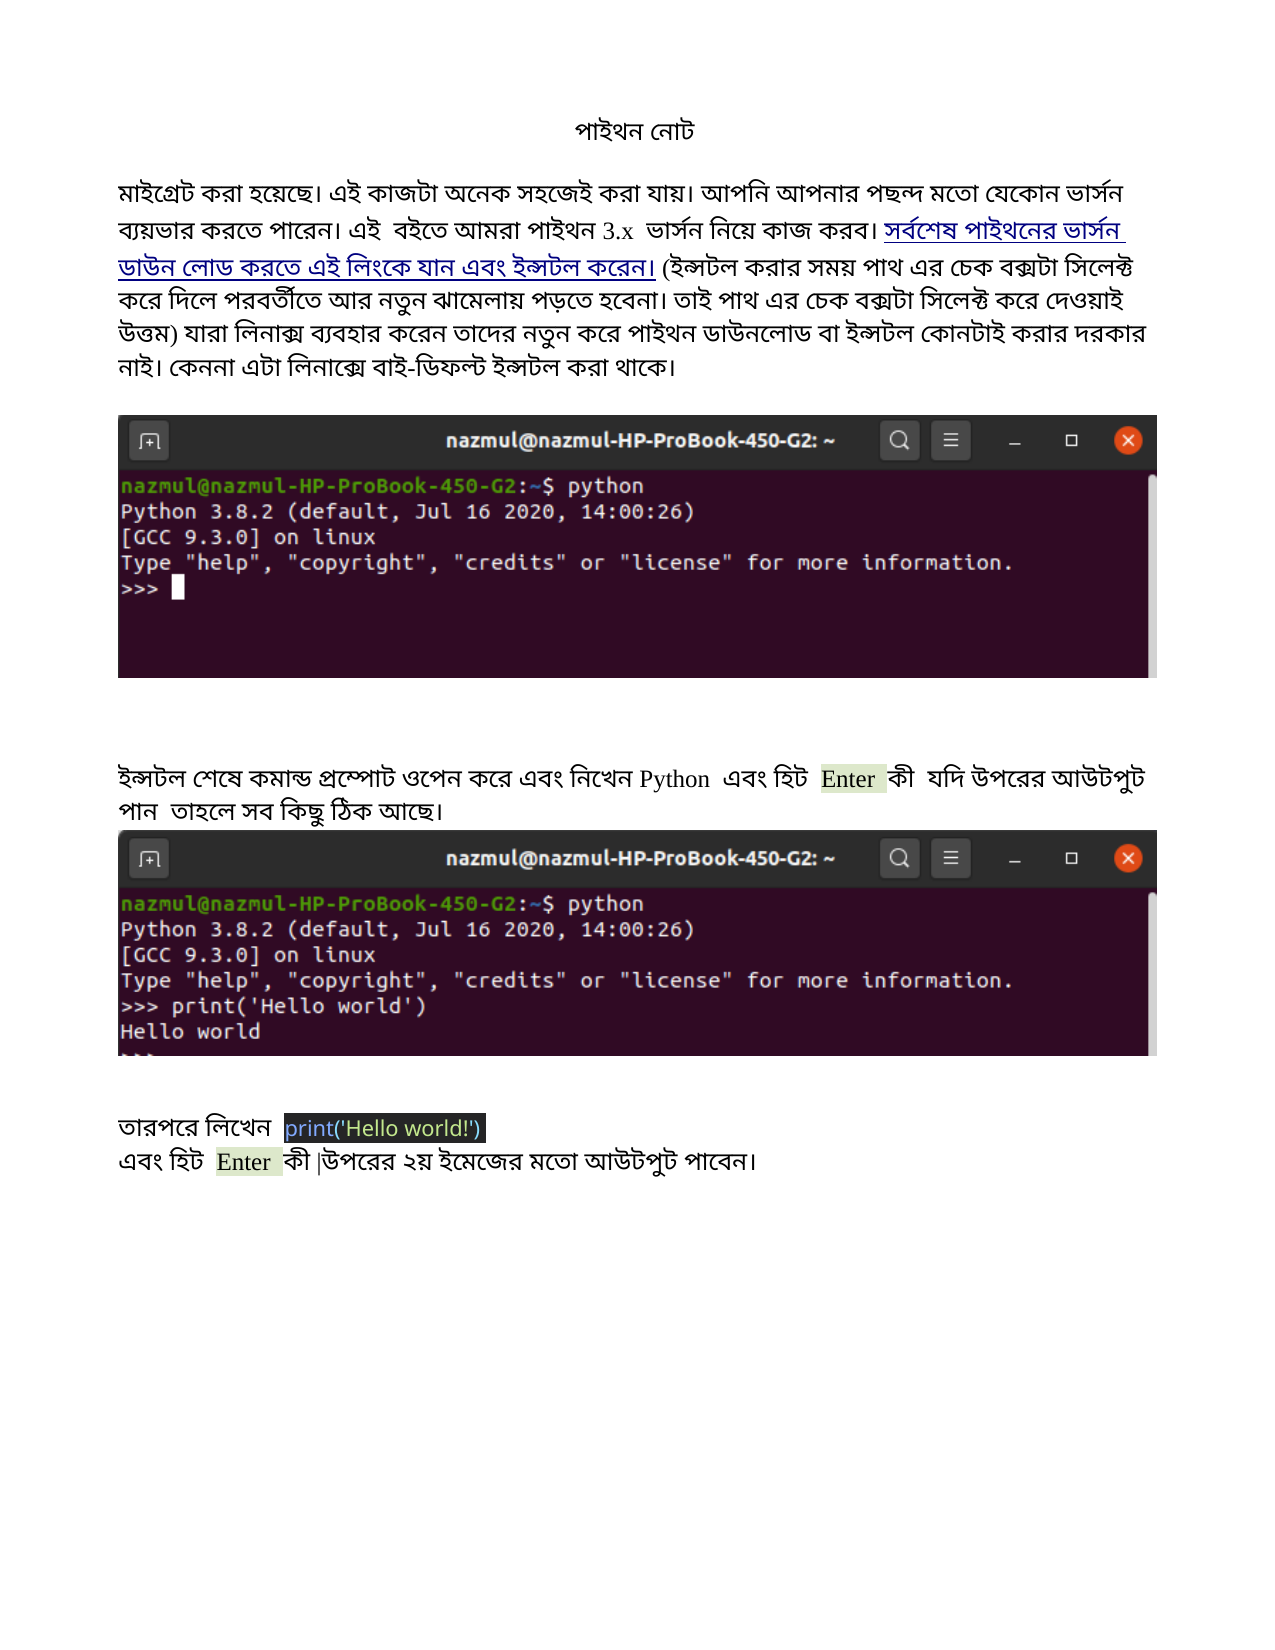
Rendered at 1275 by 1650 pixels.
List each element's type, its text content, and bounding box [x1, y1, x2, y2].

text তারপরে লিখেন print('Hello world!') [118, 1113, 1157, 1147]
picture [118, 830, 1157, 1056]
picture [118, 415, 1157, 678]
text ইন্সটল শেষে কমান্ড প্রম্পোট ওপেন করে এবং নিখেন Python এবং হিট Enter কী যদি উপরের আউটপুট পান তাহলে সব কিছু ঠিক আছে। [118, 764, 1157, 830]
text মাইগ্রেট করা হয়েছে। এই কাজটা অনেক সহজেই করা যায়। আপনি আপনার পছন্দ মতো যেকোন ভার্সন ব্যয়ভার করতে পারেন। এই বইতে আমরা পাইথন 3.x ভার্সন নিয়ে কাজ করব। সর্বশেষ পাইথনের ভার্সন ডাউন লোড করতে এই লিংকে যান এবং ইন্সটল করেন। (ইন্সটল করার সময় পাথ এর চেক বক্সটা সিলেক্ট করে দিলে পরবর্তীতে আর নতুন ঝামেলায় পড়তে হবেনা। তাই পাথ এর চেক বক্সটা সিলেক্ট করে দেওয়াই উত্তম) যারা লিনাক্স ব্যবহার করেন তাদের নতুন করে পাইথন ডাউনলোড বা ইন্সটল কোনটাই করার দরকার নাই। কেননা এটা লিনাক্সে বাই-ডিফল্ট ইন্সটল করা থাকে। [118, 180, 1157, 386]
text এবং হিট Enter কী |উপরের ২য় ইমেজের মতো আউটপুট পাবেন। [118, 1147, 1157, 1180]
